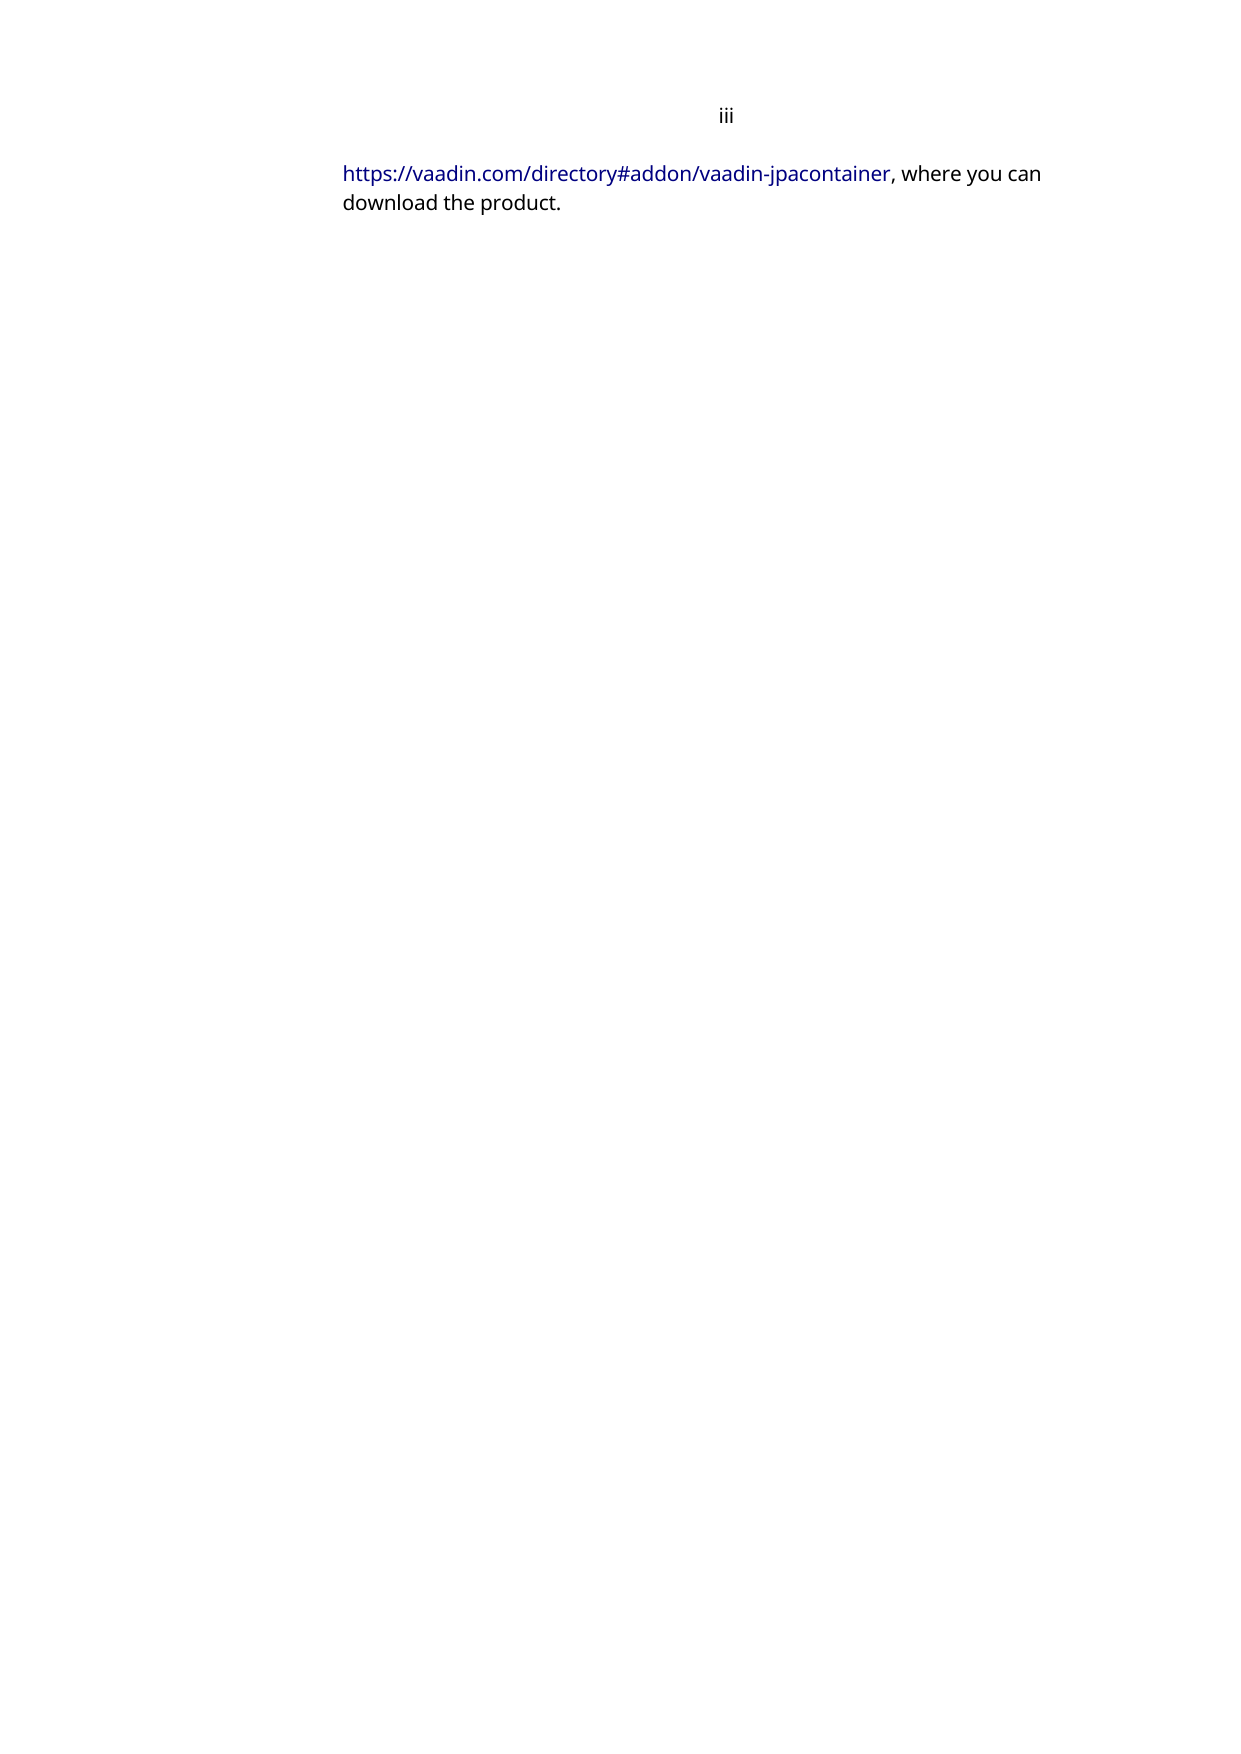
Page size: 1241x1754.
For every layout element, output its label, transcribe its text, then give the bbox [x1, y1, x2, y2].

text https://vaadin.com/directory#addon/vaadin-jpacontainer, where you can download the product. [342, 159, 1093, 216]
